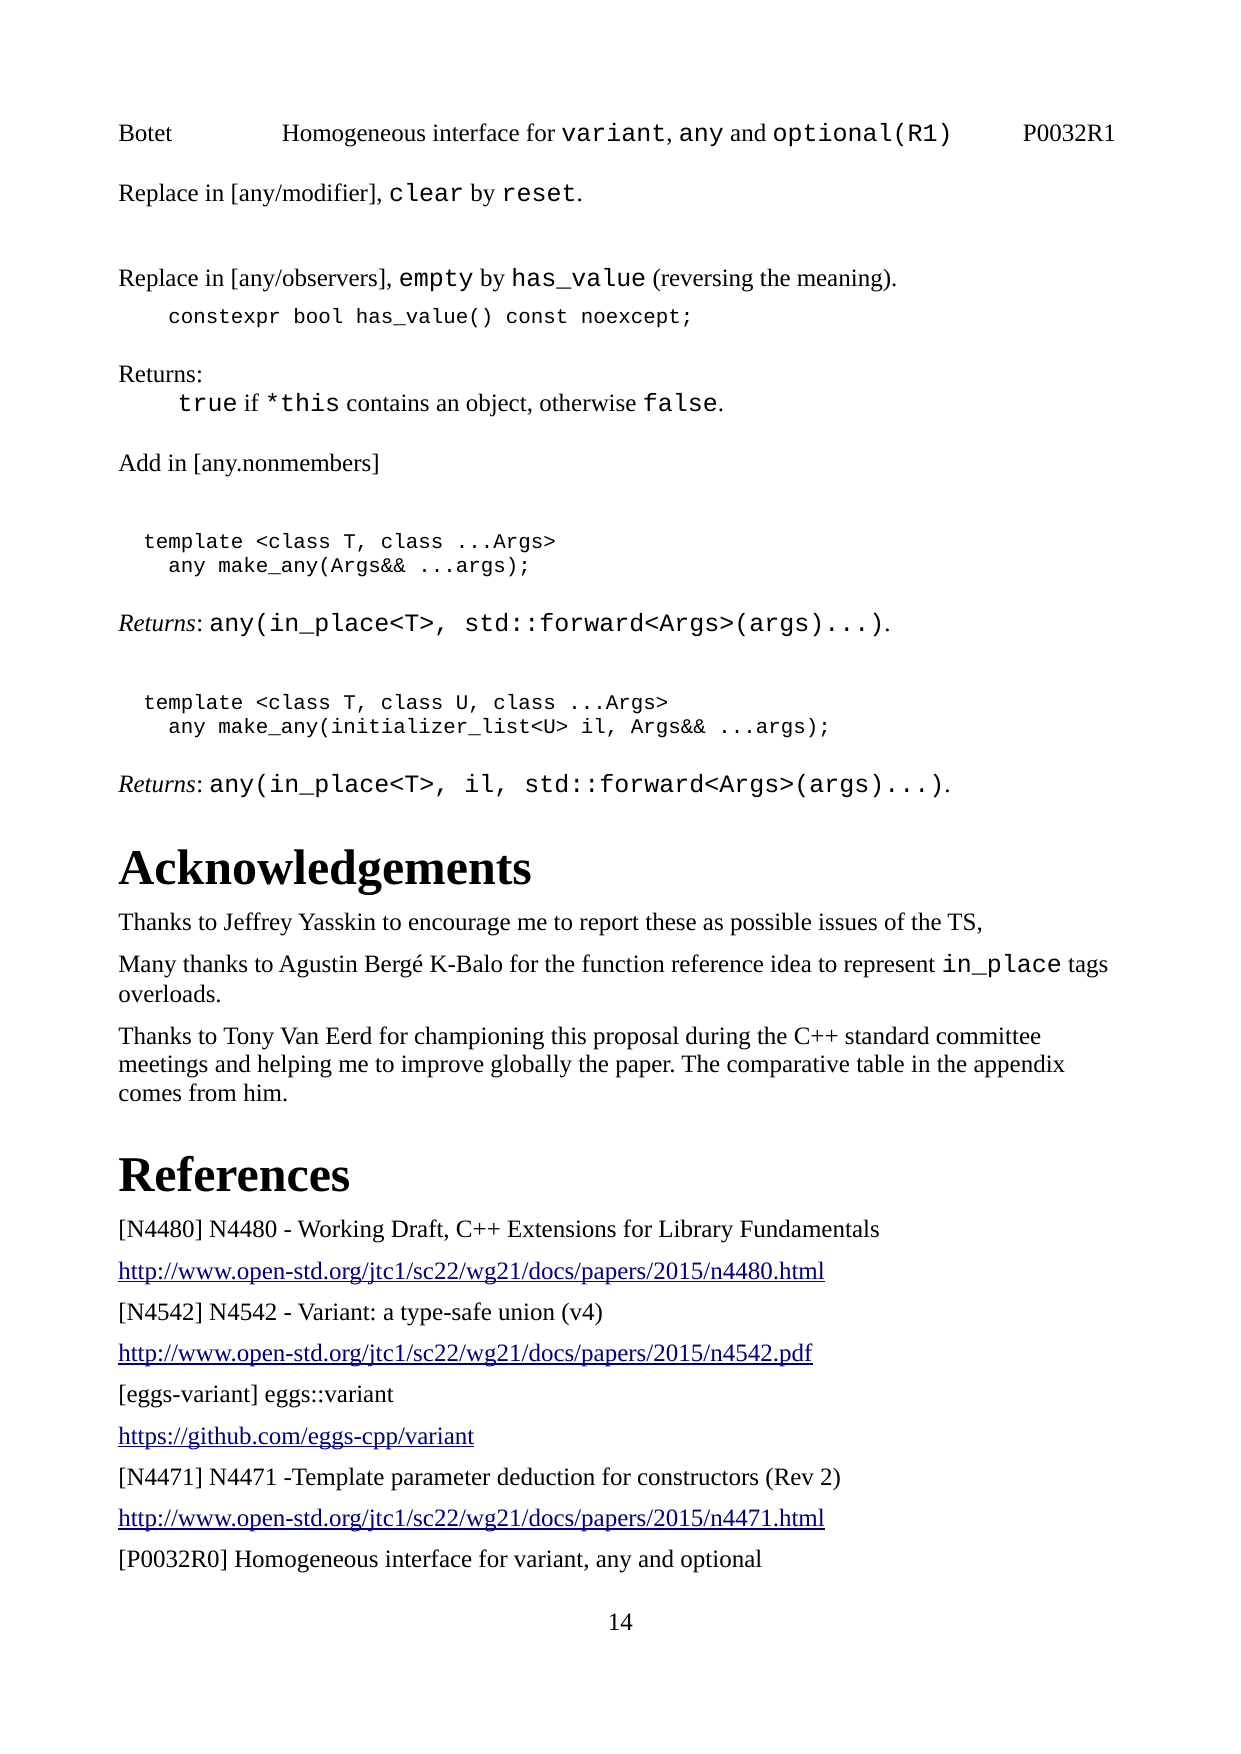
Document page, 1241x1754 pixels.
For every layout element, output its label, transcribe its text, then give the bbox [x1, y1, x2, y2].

text http://www.open-std.org/jtc1/sc22/wg21/docs/papers/2015/n4480.html [118, 1256, 1122, 1284]
text [N4480] N4480 - Working Draft, C++ Extensions for Library Fundamentals [118, 1214, 1122, 1243]
text [N4471] N4471 -Template parameter deduction for constructors (Rev 2) [118, 1462, 1122, 1491]
text [eggs-variant] eggs::variant [118, 1379, 1122, 1408]
text Replace in [any/observers], empty by has_value (reversing the meaning). [118, 263, 1122, 294]
text template <class T, class ...Args> [118, 531, 1122, 555]
text http://www.open-std.org/jtc1/sc22/wg21/docs/papers/2015/n4542.pdf [118, 1338, 1122, 1367]
text any make_any(Args&& ...args); [118, 555, 1122, 578]
text [P0032R0] Homogeneous interface for variant, any and optional [118, 1544, 1122, 1573]
subtitle Acknowledgements [118, 837, 1122, 895]
text any make_any(initializer_list<U> il, Args&& ...args); [118, 716, 1122, 740]
text Add in [any.nonmembers] [118, 448, 1122, 477]
subtitle Returns: [118, 359, 1122, 388]
subtitle References [118, 1144, 1122, 1202]
text template <class T, class U, class ...Args> [118, 692, 1122, 716]
text Thanks to Jeffrey Yasskin to encourage me to report these as possible issues of the TS, [118, 907, 1122, 936]
text http://www.open-std.org/jtc1/sc22/wg21/docs/papers/2015/n4471.html [118, 1503, 1122, 1532]
text [N4542] N4542 - Variant: a type-safe union (v4) [118, 1297, 1122, 1326]
text https://github.com/eggs-cpp/variant [118, 1421, 1122, 1449]
text constexpr bool has_value() const noexcept; [118, 306, 1122, 330]
text Many thanks to Agustin Bergé K-Balo for the function reference idea to represent in_place tags overloads. [118, 949, 1122, 1008]
text Replace in [any/modifier], clear by reset. [118, 178, 1122, 209]
text Thanks to Tony Van Eerd for championing this proposal during the C++ standard committee meetings and helping me to improve globally the paper. The comparative table in the appendix comes from him. [118, 1021, 1122, 1107]
text Returns: any(in_place<T>, std::forward<Args>(args)...). [118, 608, 1122, 639]
list true if *this contains an object, otherwise false. [177, 388, 1122, 419]
text Returns: any(in_place<T>, il, std::forward<Args>(args)...). [118, 769, 1122, 800]
